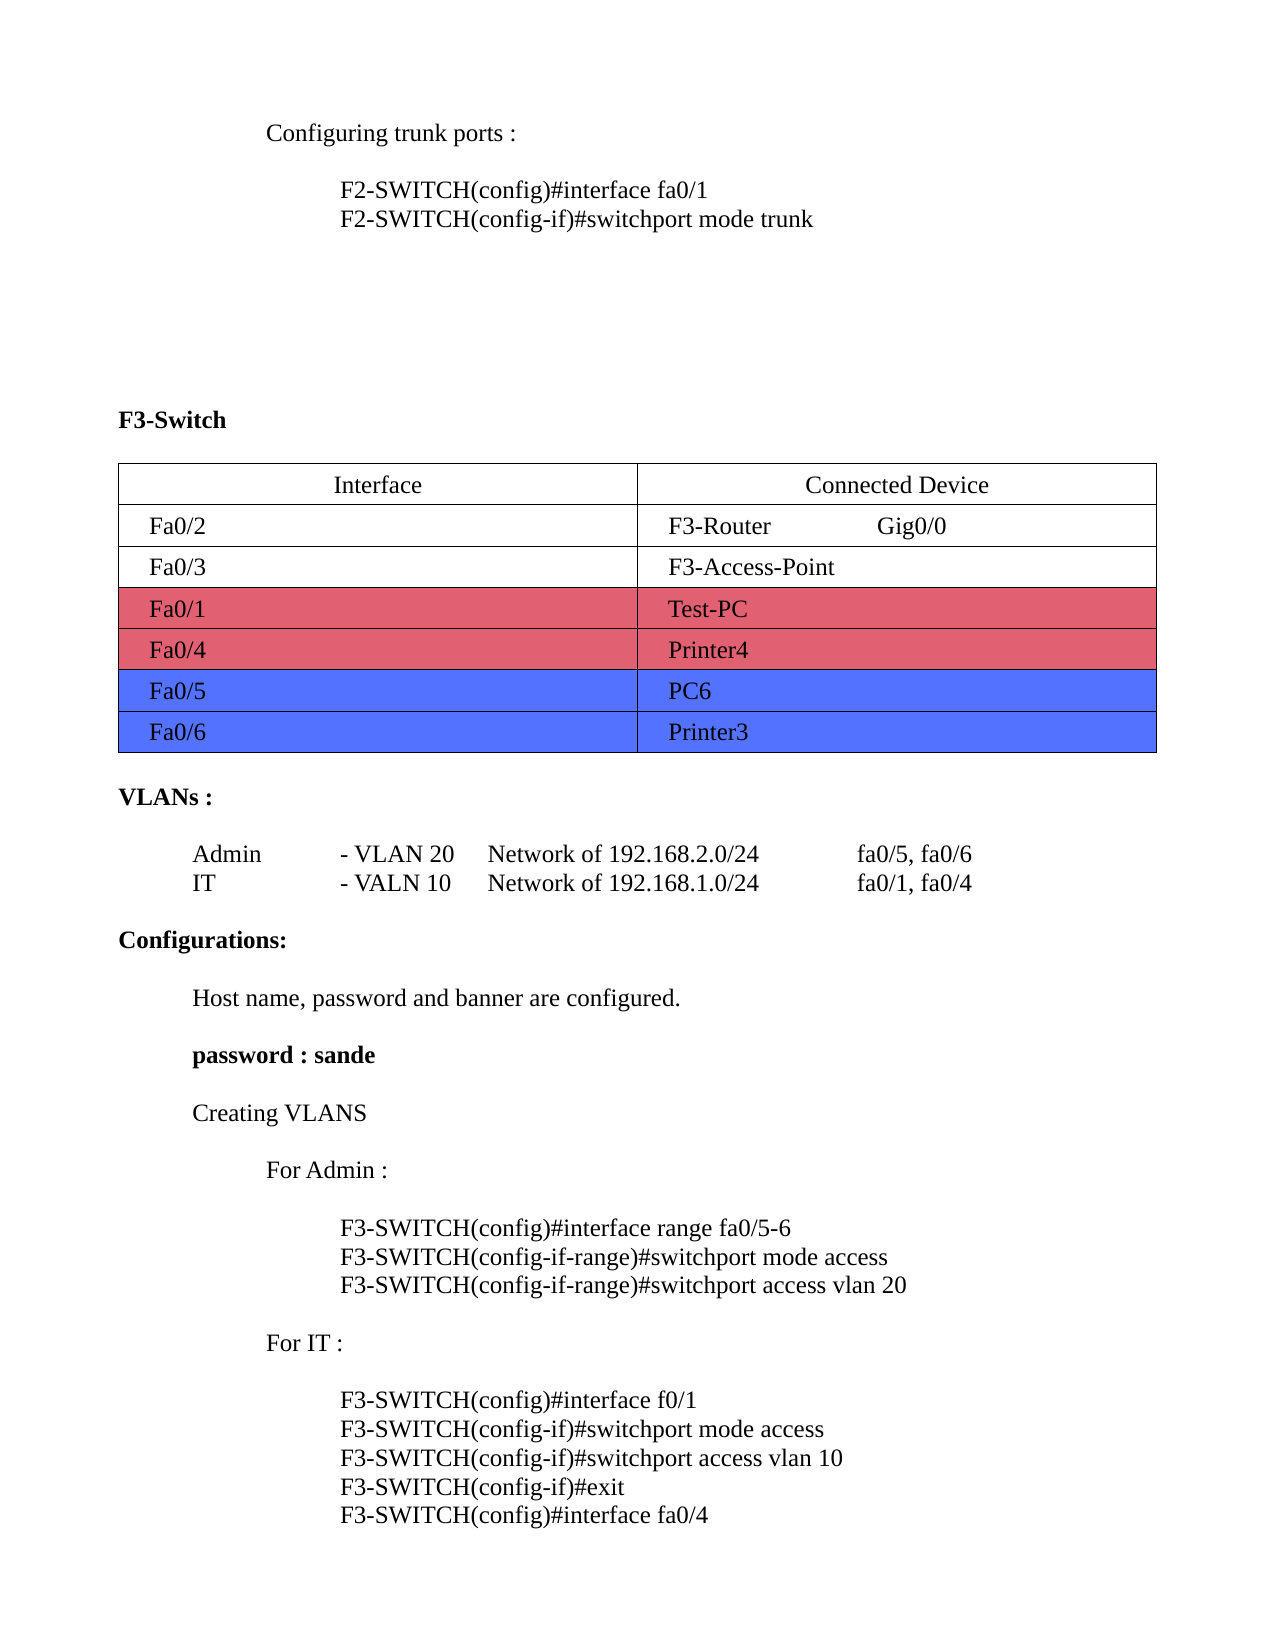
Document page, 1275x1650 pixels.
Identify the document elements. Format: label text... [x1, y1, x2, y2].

text Admin - VLAN 20 Network of 192.168.2.0/24 fa0/5, fa0/6 [118, 839, 1157, 868]
text F3-SWITCH(config)#interface fa0/4 [118, 1500, 1157, 1529]
text F3-SWITCH(config-if)#exit [118, 1472, 1157, 1500]
text VLANs : [118, 782, 1157, 810]
text F3-SWITCH(config)#interface range fa0/5-6 [118, 1213, 1157, 1242]
text F3-SWITCH(config)#interface f0/1 [118, 1385, 1157, 1414]
text Creating VLANS [118, 1098, 1157, 1127]
table_cell Fa0/2 [119, 505, 637, 546]
text For Admin : [118, 1155, 1157, 1184]
text Configuring trunk ports : [118, 118, 1157, 147]
text IT - VALN 10 Network of 192.168.1.0/24 fa0/1, fa0/4 [118, 868, 1157, 897]
text F3-SWITCH(config-if-range)#switchport mode access [118, 1242, 1157, 1270]
table_cell Fa0/5 [119, 670, 637, 711]
text F2-SWITCH(config-if)#switchport mode trunk [118, 204, 1157, 233]
table_cell Fa0/3 [119, 547, 637, 587]
table_header Interface [119, 464, 637, 504]
table_cell Printer4 [638, 629, 1156, 669]
text password : sande [118, 1040, 1157, 1069]
table_cell F3-Router Gig0/0 [638, 505, 1156, 546]
table_cell Fa0/4 [119, 629, 637, 669]
table_cell Test-PC [638, 588, 1156, 628]
text F3-SWITCH(config-if)#switchport access vlan 10 [118, 1443, 1157, 1472]
table_header Connected Device [638, 464, 1156, 504]
table_cell Printer3 [638, 712, 1156, 752]
text Host name, password and banner are configured. [118, 983, 1157, 1012]
text Configurations: [118, 925, 1157, 954]
table_cell PC6 [638, 670, 1156, 711]
text For IT : [118, 1328, 1157, 1357]
table_cell Fa0/6 [119, 712, 637, 752]
table_cell F3-Access-Point [638, 547, 1156, 587]
table_cell Fa0/1 [119, 588, 637, 628]
text F3-SWITCH(config-if-range)#switchport access vlan 20 [118, 1270, 1157, 1299]
text F3-Switch [118, 406, 1157, 434]
text F2-SWITCH(config)#interface fa0/1 [118, 176, 1157, 204]
text F3-SWITCH(config-if)#switchport mode access [118, 1414, 1157, 1443]
